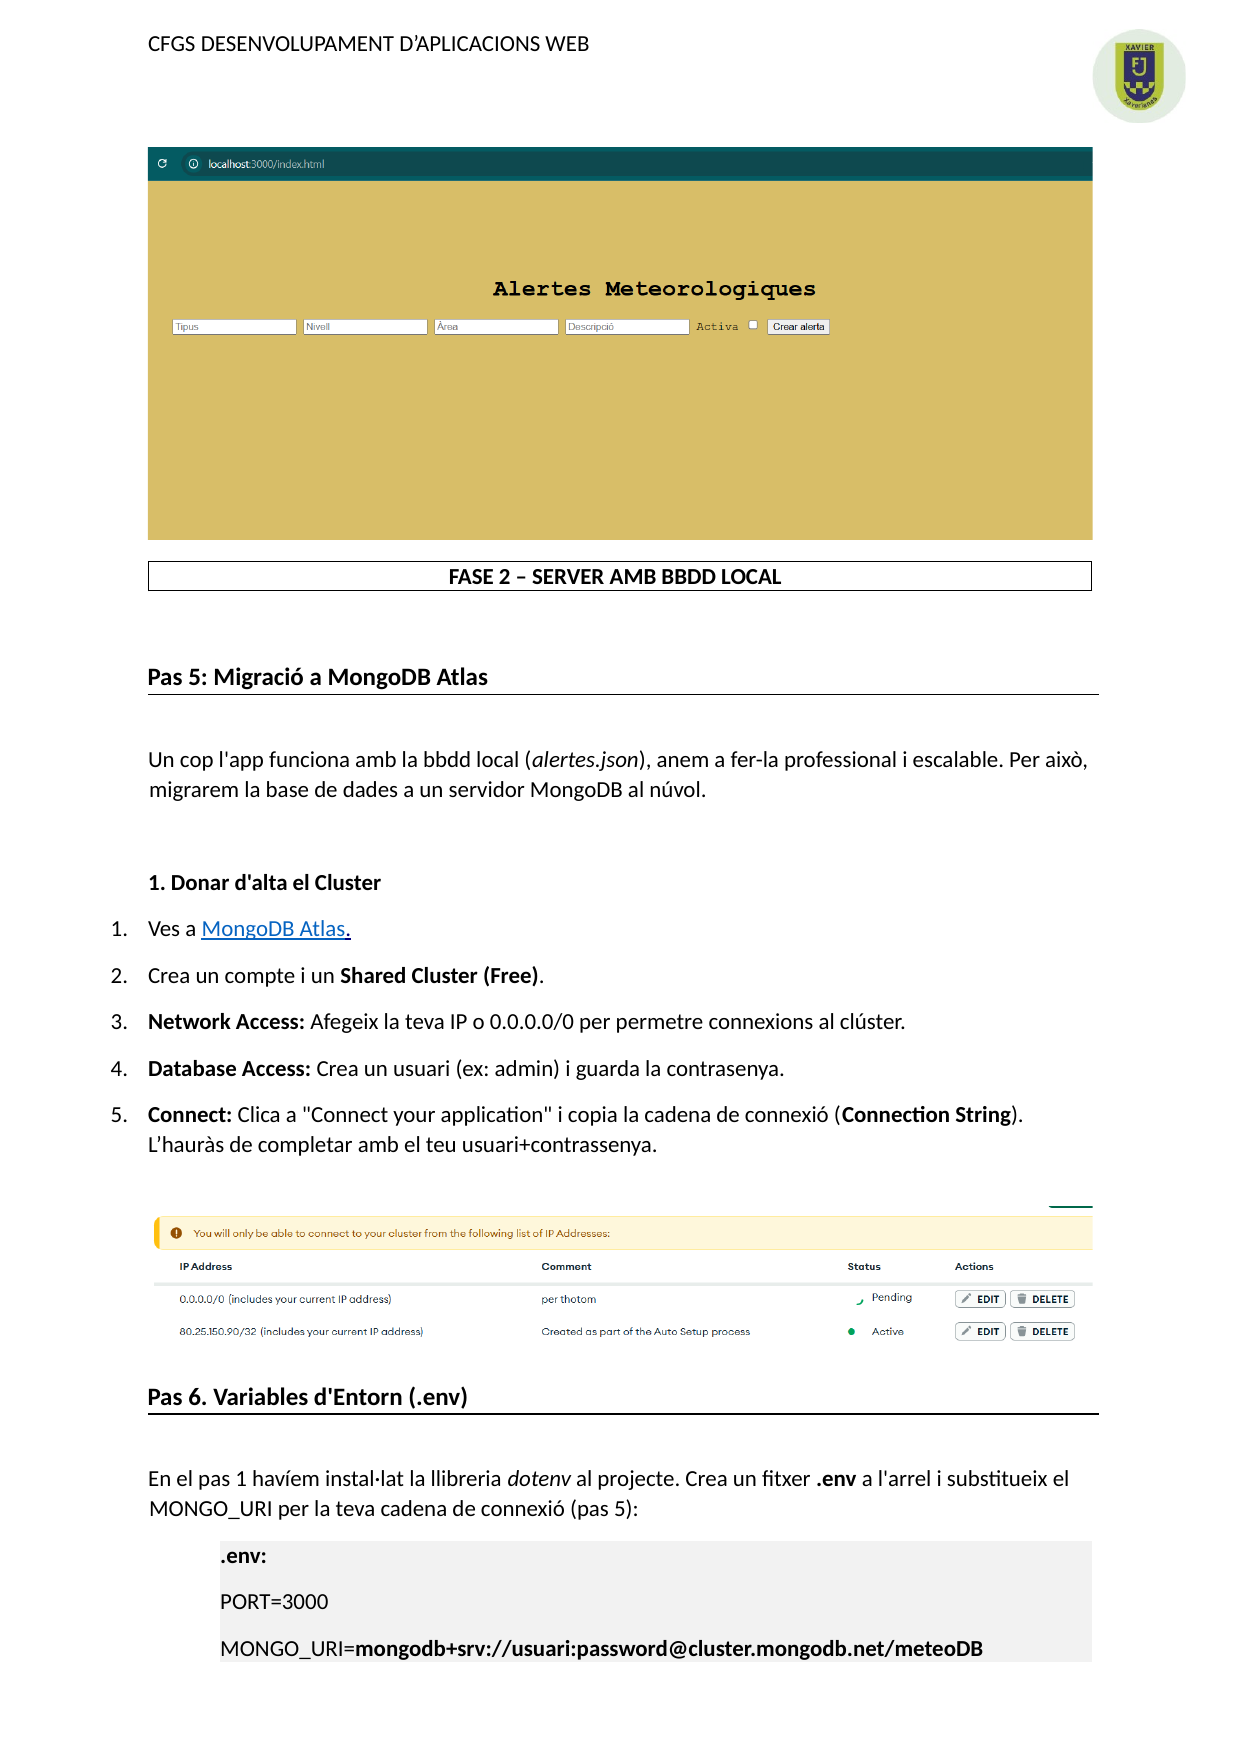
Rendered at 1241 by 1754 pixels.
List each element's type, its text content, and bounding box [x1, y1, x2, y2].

subtitle Pas 5: Migració a MongoDB Atlas [147, 661, 1092, 692]
list Crea un compte i un Shared Cluster (Free). [110, 961, 1092, 989]
list Database Access: Crea un usuari (ex: admin) i guarda la contrasenya. [110, 1054, 1092, 1082]
list Connect: Clica a "Connect your application" i copia la cadena de connexió (Connection String). L’hauràs de completar amb el teu usuari+contrassenya. [110, 1100, 1092, 1158]
text Un cop l'app funciona amb la bbdd local (alertes.json), anem a fer-la professional i escalable. Per això, migrarem la base de dades a un servidor MongoDB al núvol. [148, 745, 1092, 803]
text FASE 2 – SERVER AMB BBDD LOCAL [149, 562, 1091, 590]
subtitle Pas 6. Variables d'Entorn (.env) [147, 1381, 1092, 1411]
text MONGO_URI=mongodb+srv://usuari:password@cluster.mongodb.net/meteoDB [220, 1634, 1092, 1662]
text PORT=3000 [220, 1587, 1092, 1615]
text .env: [220, 1541, 1092, 1569]
text 1. Donar d'alta el Cluster [148, 868, 1092, 896]
list Network Access: Afegeix la teva IP o 0.0.0.0/0 per permetre connexions al clúster. [110, 1007, 1092, 1036]
list Ves a MongoDB Atlas. [110, 914, 1092, 942]
text En el pas 1 havíem instal·lat la llibreria dotenv al projecte. Crea un fitxer .env a l'arrel i substitueix el MONGO_URI per la teva cadena de connexió (pas 5): [148, 1464, 1092, 1522]
